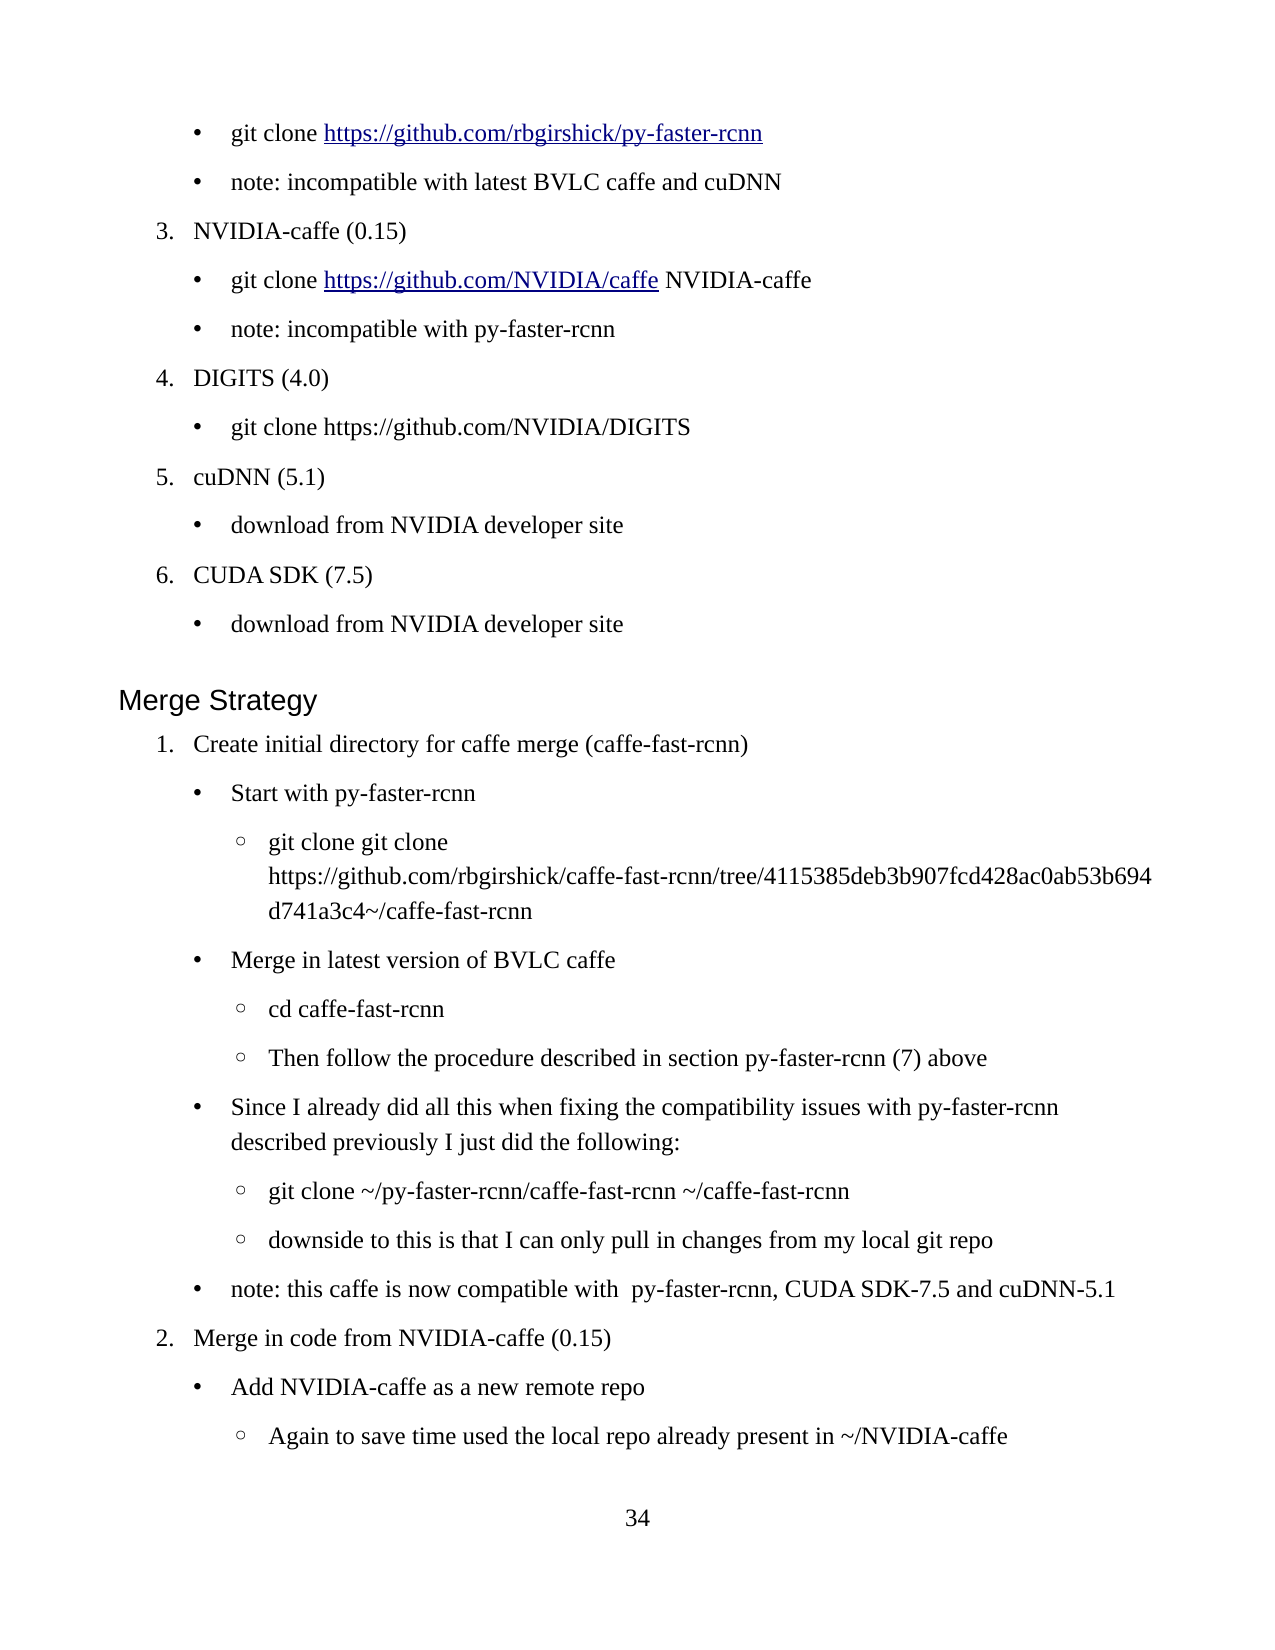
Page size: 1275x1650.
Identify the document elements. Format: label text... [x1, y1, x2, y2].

list downside to this is that I can only pull in changes from my local git repo [231, 1225, 1157, 1253]
list Since I already did all this when fixing the compatibility issues with py-faster-rcnn described previously I just did the following: [193, 1092, 1157, 1155]
list CUDA SDK (7.5) [156, 560, 1157, 588]
list git clone https://github.com/NVIDIA/DIGITS [193, 412, 1157, 441]
list git clone https://github.com/NVIDIA/caffe NVIDIA-caffe [193, 265, 1157, 294]
list cd caffe-fast-rcnn [231, 994, 1157, 1023]
list Merge in code from NVIDIA-caffe (0.15) [156, 1323, 1157, 1352]
list Then follow the procedure described in section py-faster-rcnn (7) above [231, 1043, 1157, 1072]
list NVIDIA-caffe (0.15) [156, 216, 1157, 245]
list download from NVIDIA developer site [193, 511, 1157, 539]
list note: this caffe is now compatible with py-faster-rcnn, CUDA SDK-7.5 and cuDNN-5.1 [193, 1274, 1157, 1303]
list download from NVIDIA developer site [193, 609, 1157, 637]
list note: incompatible with py-faster-rcnn [193, 314, 1157, 343]
list Add NVIDIA-caffe as a new remote repo [193, 1372, 1157, 1401]
list git clone ~/py-faster-rcnn/caffe-fast-rcnn ~/caffe-fast-rcnn [231, 1176, 1157, 1204]
list git clone https://github.com/rbgirshick/py-faster-rcnn [193, 118, 1157, 147]
list Merge in latest version of BVLC caffe [193, 945, 1157, 974]
list git clone git clone https://github.com/rbgirshick/caffe-fast-rcnn/tree/4115385deb3b907fcd428ac0ab53b694d741a3c4~/caffe-fast-rcnn [231, 827, 1157, 925]
list DIGITS (4.0) [156, 363, 1157, 392]
list Start with py-faster-rcnn [193, 778, 1157, 807]
list Again to save time used the local repo already present in ~/NVIDIA-caffe [231, 1421, 1157, 1450]
list cuDNN (5.1) [156, 462, 1157, 490]
list note: incompatible with latest BVLC caffe and cuDNN [193, 167, 1157, 196]
subtitle Merge Strategy [118, 683, 1157, 716]
list Create initial directory for caffe merge (caffe-fast-rcnn) [156, 729, 1157, 758]
